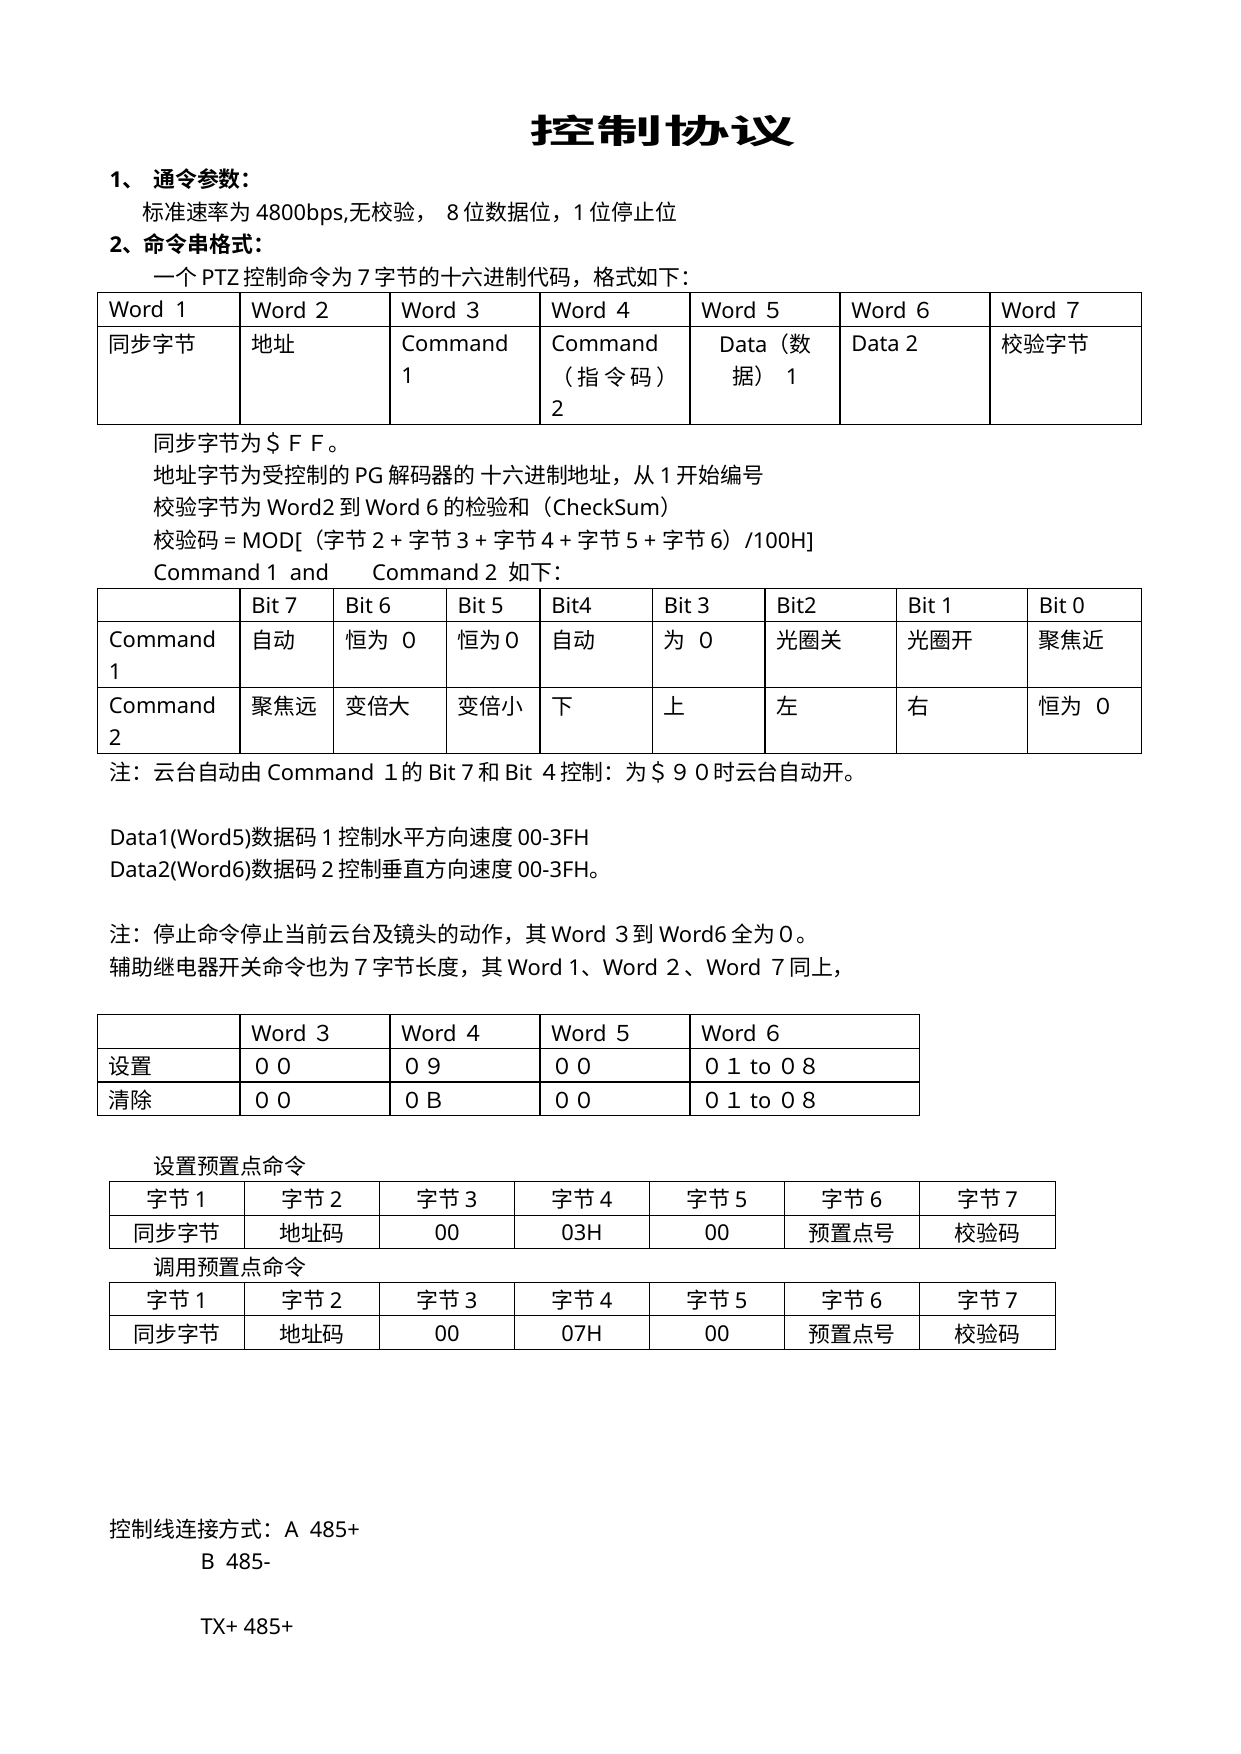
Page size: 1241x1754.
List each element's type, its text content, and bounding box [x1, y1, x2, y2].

table_header 字节4 [515, 1283, 649, 1315]
table_cell 上 [653, 688, 764, 753]
table_cell 同步字节 [110, 1316, 244, 1349]
table_cell 左 [766, 688, 896, 753]
table_header Word 1 [98, 293, 239, 326]
table_header Word ５ [541, 1015, 689, 1048]
table_cell 变倍大 [334, 688, 446, 753]
table_cell 校验码 [920, 1216, 1055, 1248]
text Data2(Word6)数据码2控制垂直方向速度00-3FH。 [109, 852, 1217, 884]
text 标准速率为4800bps,无校验， 8位数据位，1位停止位 [142, 194, 1217, 227]
table_cell 恒为０ [447, 622, 539, 687]
table_cell 校验码 [920, 1316, 1055, 1349]
text 控制协议 [109, 97, 1217, 162]
table_cell 设置 [98, 1049, 239, 1081]
text Command 1 and Command 2 如下： [109, 555, 1217, 588]
table_cell ００ [541, 1049, 689, 1081]
table_header 字节5 [650, 1182, 784, 1214]
table_cell 清除 [98, 1083, 239, 1115]
table_cell 预置点号 [785, 1316, 919, 1349]
list 通令参数： [109, 162, 1217, 194]
text 设置预置点命令 [109, 1148, 1217, 1181]
text B 485- [109, 1545, 1217, 1577]
table_header Word ７ [991, 293, 1141, 326]
table_header Bit 6 [334, 589, 446, 621]
table_cell Command 1 [98, 622, 239, 687]
table_cell 聚焦近 [1028, 622, 1141, 687]
table_header Word ５ [691, 293, 839, 326]
table_header Bit2 [766, 589, 896, 621]
text 同步字节为＄ＦＦ。 [109, 425, 1217, 458]
table_cell 预置点号 [785, 1216, 919, 1248]
text 注：云台自动由Command １的Bit 7和Bit ４控制：为＄９０时云台自动开。 [109, 754, 1217, 787]
table_header [98, 589, 239, 621]
table_cell 聚焦远 [241, 688, 333, 753]
table_cell 地址码 [245, 1316, 379, 1349]
text 注：停止命令停止当前云台及镜头的动作，其Word３到Word6全为０。 [109, 917, 1217, 949]
table_header Word ４ [391, 1015, 539, 1048]
table_cell 自动 [241, 622, 333, 687]
text 辅助继电器开关命令也为７字节长度，其Word 1、Word２、Word ７同上， [109, 949, 1217, 982]
table_header Word２ [241, 293, 389, 326]
table_cell ０１ to ０８ [691, 1049, 919, 1081]
table_header 字节6 [785, 1283, 919, 1315]
table_cell 校验字节 [991, 327, 1141, 424]
table_cell Data（数据） 1 [691, 327, 839, 424]
table_header 字节3 [380, 1283, 514, 1315]
table_header 字节7 [920, 1283, 1055, 1315]
table_cell Data 2 [841, 327, 989, 424]
table_cell 变倍小 [447, 688, 539, 753]
table_cell ０Ｂ [391, 1083, 539, 1115]
table_header 字节2 [245, 1283, 379, 1315]
text 调用预置点命令 [109, 1249, 1217, 1282]
table_cell 自动 [541, 622, 652, 687]
table_cell ００ [541, 1083, 689, 1115]
table_cell 同步字节 [110, 1216, 244, 1248]
table_header Bit 1 [897, 589, 1027, 621]
table_header Bit 3 [653, 589, 764, 621]
table_header Bit 0 [1028, 589, 1141, 621]
table_cell 为 ０ [653, 622, 764, 687]
table_cell 地址码 [245, 1216, 379, 1248]
text 一个PTZ控制命令为7字节的十六进制代码，格式如下： [109, 259, 1217, 292]
table_cell 光圈开 [897, 622, 1027, 687]
table_cell 03H [515, 1216, 649, 1248]
table_cell 07H [515, 1316, 649, 1349]
table_header 字节4 [515, 1182, 649, 1214]
table_cell ００ [241, 1049, 389, 1081]
text 控制线连接方式：A 485+ [109, 1512, 1217, 1545]
table_header Bit 5 [447, 589, 539, 621]
table_cell Command 2 [98, 688, 239, 753]
table_cell Command 1 [391, 327, 539, 424]
table_header Word ４ [541, 293, 689, 326]
table_header 字节3 [380, 1182, 514, 1214]
table_cell 00 [650, 1316, 784, 1349]
text TX+ 485+ [109, 1610, 1217, 1642]
text 2、命令串格式： [109, 227, 1217, 259]
table_cell 00 [650, 1216, 784, 1248]
table_header 字节6 [785, 1182, 919, 1214]
table_header Word ６ [841, 293, 989, 326]
table_cell 00 [380, 1216, 514, 1248]
table_header Word ３ [241, 1015, 389, 1048]
table_cell 下 [541, 688, 652, 753]
table_cell 00 [380, 1316, 514, 1349]
table_cell 恒为 ０ [334, 622, 446, 687]
table_header 字节1 [110, 1182, 244, 1214]
table_cell ０９ [391, 1049, 539, 1081]
table_cell 恒为 ０ [1028, 688, 1141, 753]
table_cell Command（指令码） 2 [541, 327, 689, 424]
table_header Bit4 [541, 589, 652, 621]
table_cell 光圈关 [766, 622, 896, 687]
table_cell 地址 [241, 327, 389, 424]
table_cell 同步字节 [98, 327, 239, 424]
text Data1(Word5)数据码1控制水平方向速度00-3FH [109, 819, 1217, 852]
text 校验字节为Word2到Word 6的检验和（CheckSum） [109, 490, 1217, 523]
table_header 字节5 [650, 1283, 784, 1315]
table_header Word ６ [691, 1015, 919, 1048]
text 校验码 = MOD[（字节2 + 字节3 + 字节4 + 字节5 + 字节6）/100H] [109, 523, 1217, 555]
table_header 字节2 [245, 1182, 379, 1214]
table_header Word ３ [391, 293, 539, 326]
table_cell ０１ to ０８ [691, 1083, 919, 1115]
table_header Bit 7 [241, 589, 333, 621]
table_cell 右 [897, 688, 1027, 753]
table_cell ００ [241, 1083, 389, 1115]
text 地址字节为受控制的PG解码器的 十六进制地址，从1开始编号 [109, 458, 1217, 490]
table_header 字节7 [920, 1182, 1055, 1214]
table_header [98, 1015, 239, 1048]
table_header 字节1 [110, 1283, 244, 1315]
